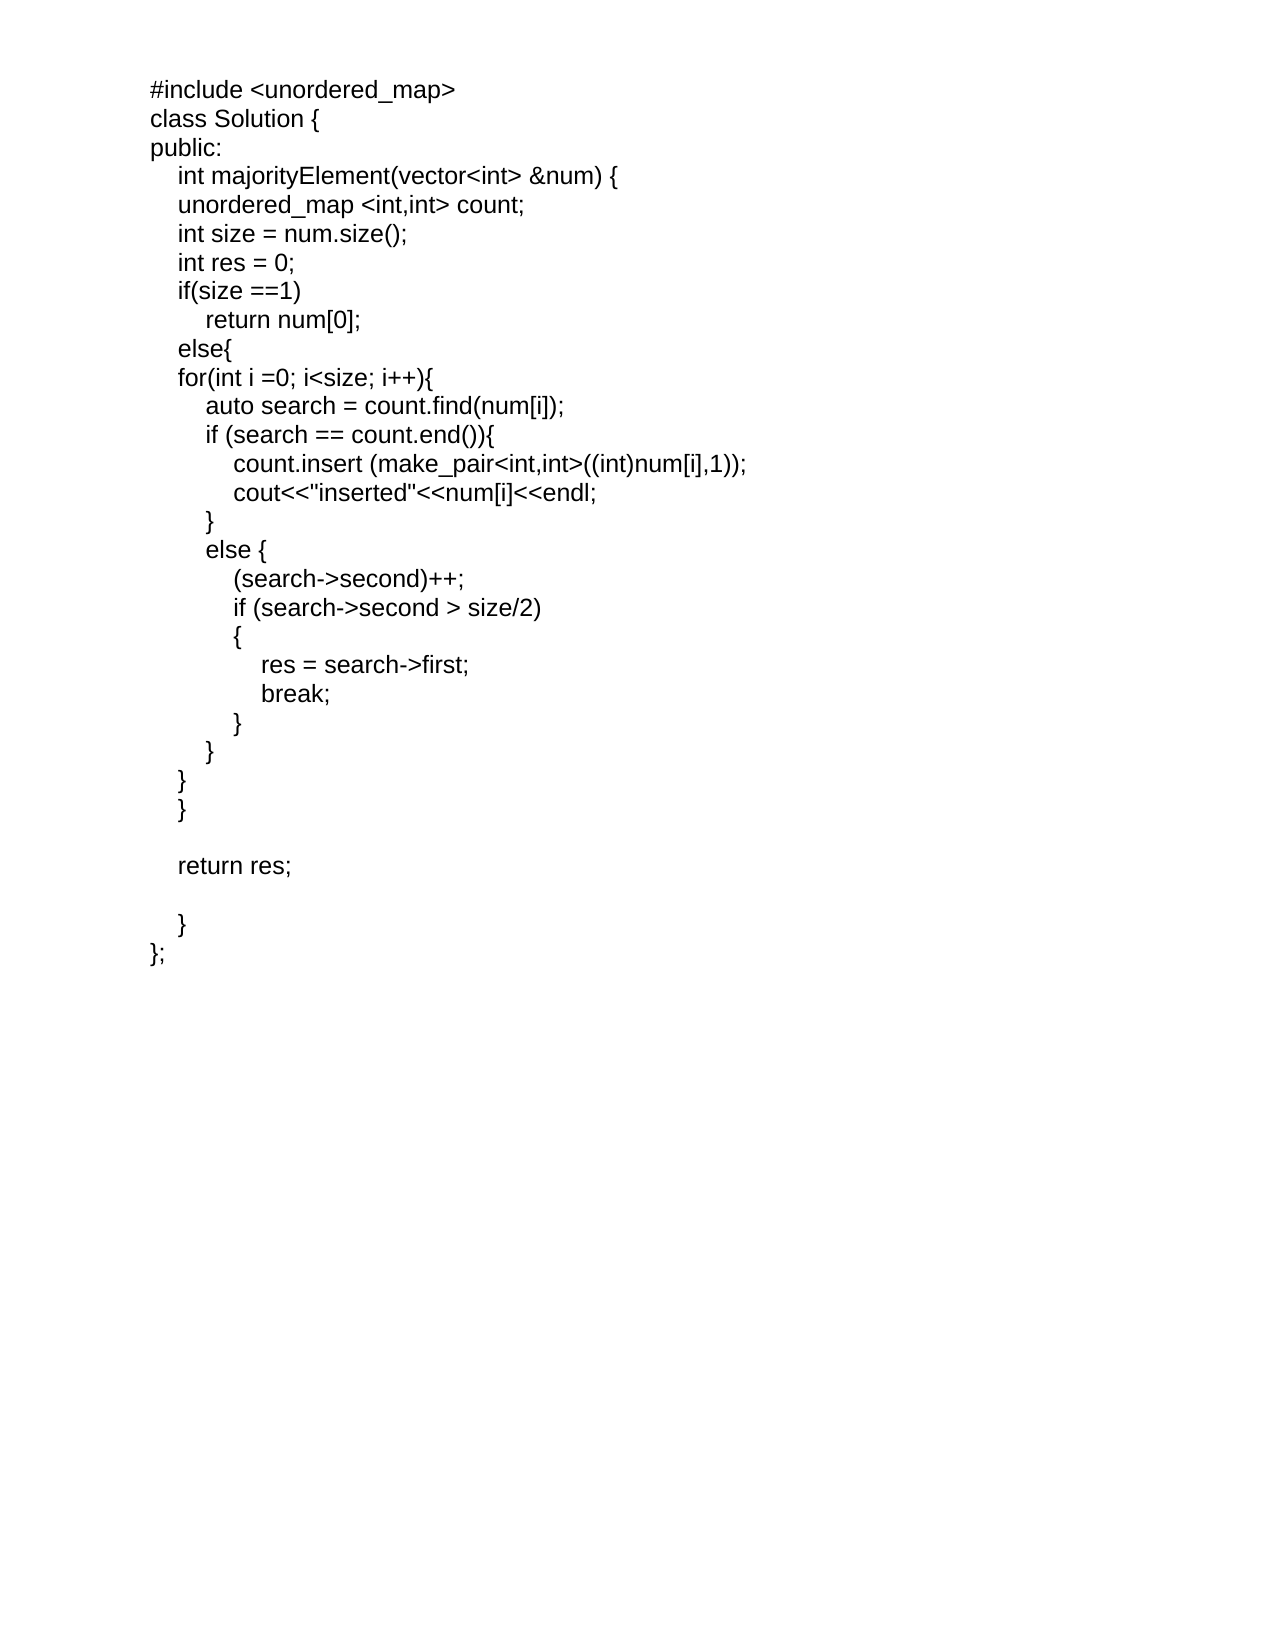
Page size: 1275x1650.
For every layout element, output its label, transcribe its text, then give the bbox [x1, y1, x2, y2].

text int size = num.size(); [150, 219, 1125, 247]
text } [150, 707, 1125, 736]
text cout<<"inserted"<<num[i]<<endl; [150, 477, 1125, 506]
text else { [150, 535, 1125, 564]
text if (search->second > size/2) [150, 592, 1125, 621]
text #include <unordered_map> [150, 75, 1125, 104]
text } [150, 794, 1125, 822]
text } [150, 506, 1125, 535]
text return res; [150, 851, 1125, 880]
text res = search->first; [150, 650, 1125, 679]
text int res = 0; [150, 247, 1125, 276]
text class Solution { [150, 104, 1125, 132]
text for(int i =0; i<size; i++){ [150, 362, 1125, 391]
text }; [150, 937, 1125, 966]
text { [150, 621, 1125, 650]
text else{ [150, 334, 1125, 362]
text (search->second)++; [150, 564, 1125, 592]
text auto search = count.find(num[i]); [150, 391, 1125, 420]
text count.insert (make_pair<int,int>((int)num[i],1)); [150, 449, 1125, 477]
text } [150, 765, 1125, 794]
text } [150, 909, 1125, 937]
text break; [150, 679, 1125, 707]
text return num[0]; [150, 305, 1125, 334]
text int majorityElement(vector<int> &num) { [150, 161, 1125, 190]
text public: [150, 132, 1125, 161]
text if (search == count.end()){ [150, 420, 1125, 449]
text } [150, 736, 1125, 765]
text unordered_map <int,int> count; [150, 190, 1125, 219]
text if(size ==1) [150, 276, 1125, 305]
